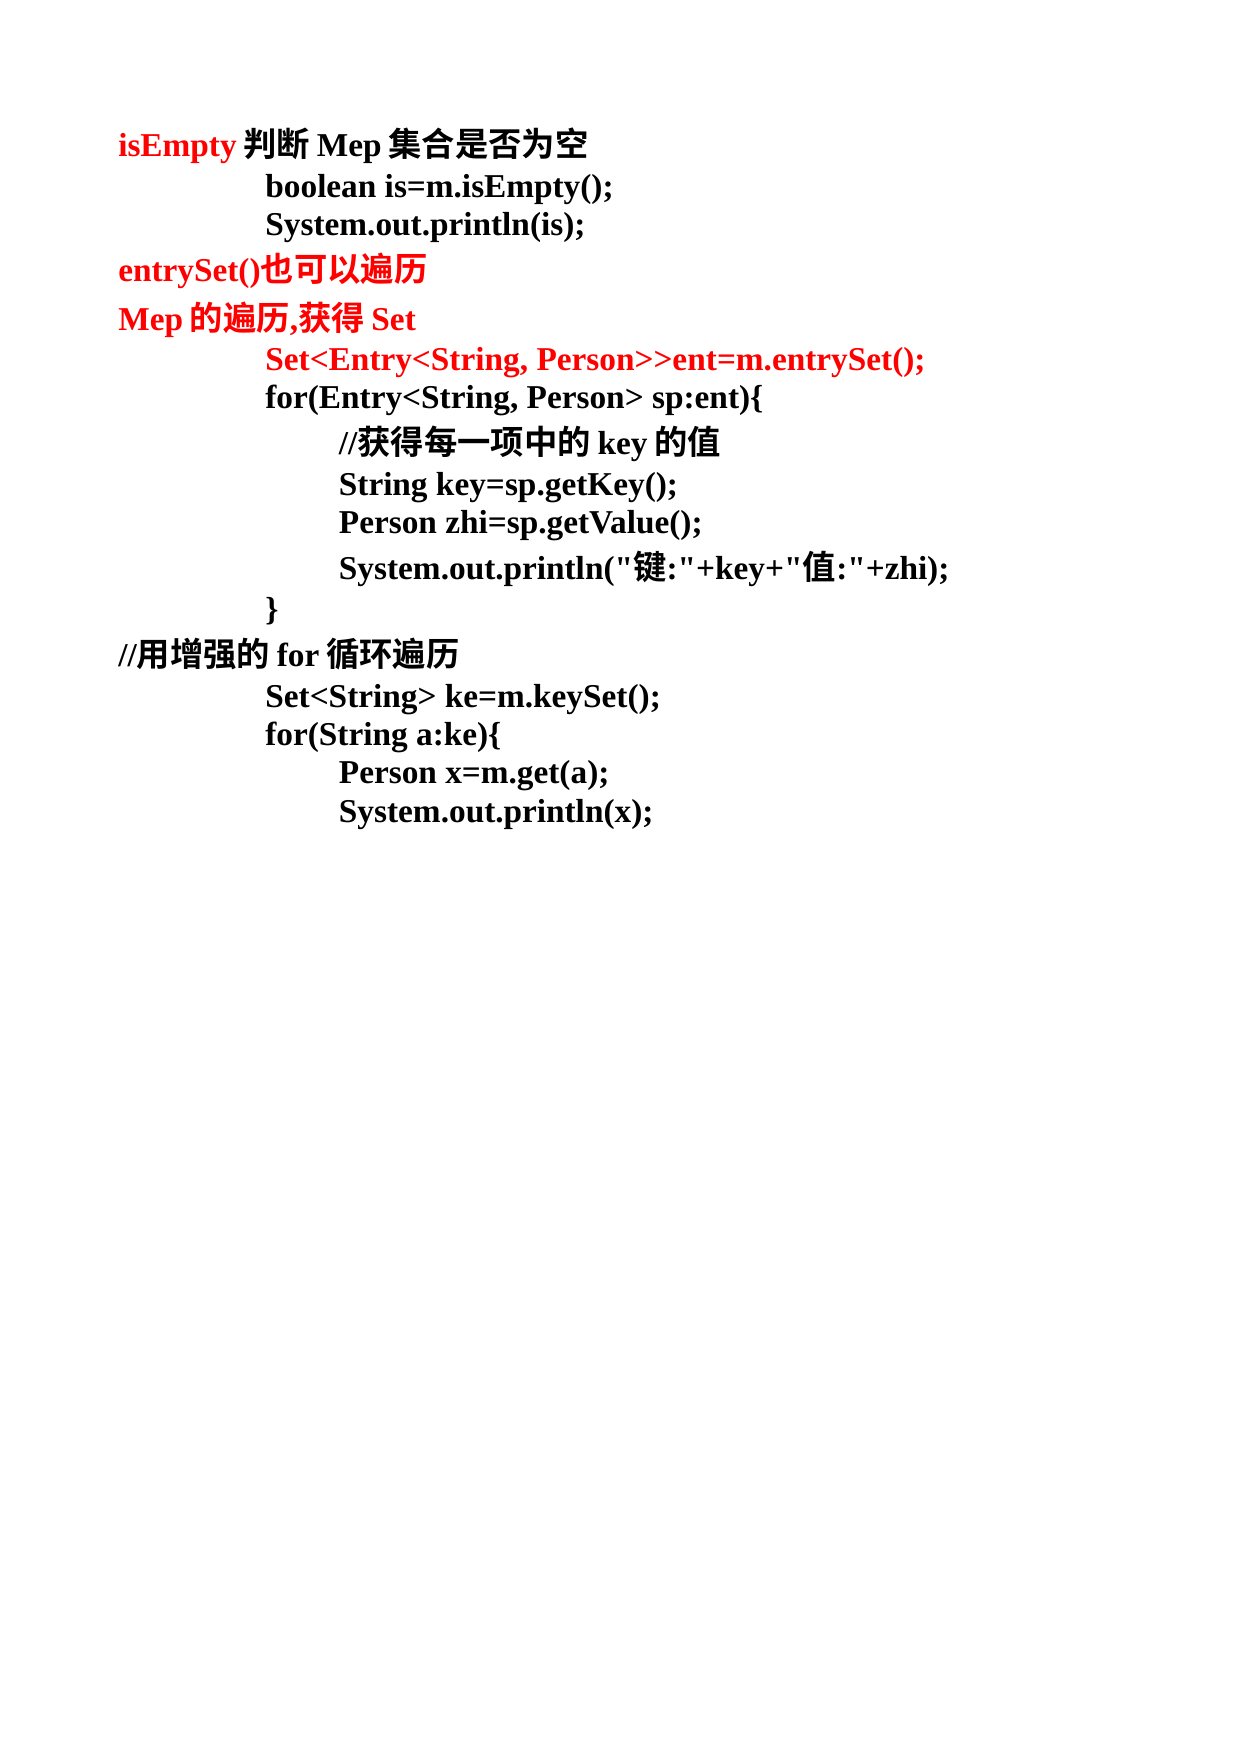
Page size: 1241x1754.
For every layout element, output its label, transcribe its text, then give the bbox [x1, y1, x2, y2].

text entrySet()也可以遍历 [118, 243, 1122, 291]
text isEmpty判断Mep集合是否为空 [118, 118, 1122, 166]
text //用增强的for循环遍历 [118, 628, 1122, 676]
text for(String a:ke){ [118, 714, 1122, 752]
text Set<String> ke=m.keySet(); [118, 676, 1122, 714]
text System.out.println(x); [118, 791, 1122, 829]
text for(Entry<String, Person> sp:ent){ [118, 378, 1122, 416]
text Person x=m.get(a); [118, 752, 1122, 791]
text } [118, 589, 1122, 628]
text Mep的遍历,获得Set [118, 291, 1122, 339]
text Person zhi=sp.getValue(); [118, 503, 1122, 541]
text Set<Entry<String, Person>>ent=m.entrySet(); [118, 339, 1122, 378]
text System.out.println("键:"+key+"值:"+zhi); [118, 541, 1122, 589]
text boolean is=m.isEmpty(); [118, 166, 1122, 205]
text String key=sp.getKey(); [118, 464, 1122, 503]
text //获得每一项中的key的值 [118, 416, 1122, 464]
text System.out.println(is); [118, 205, 1122, 243]
